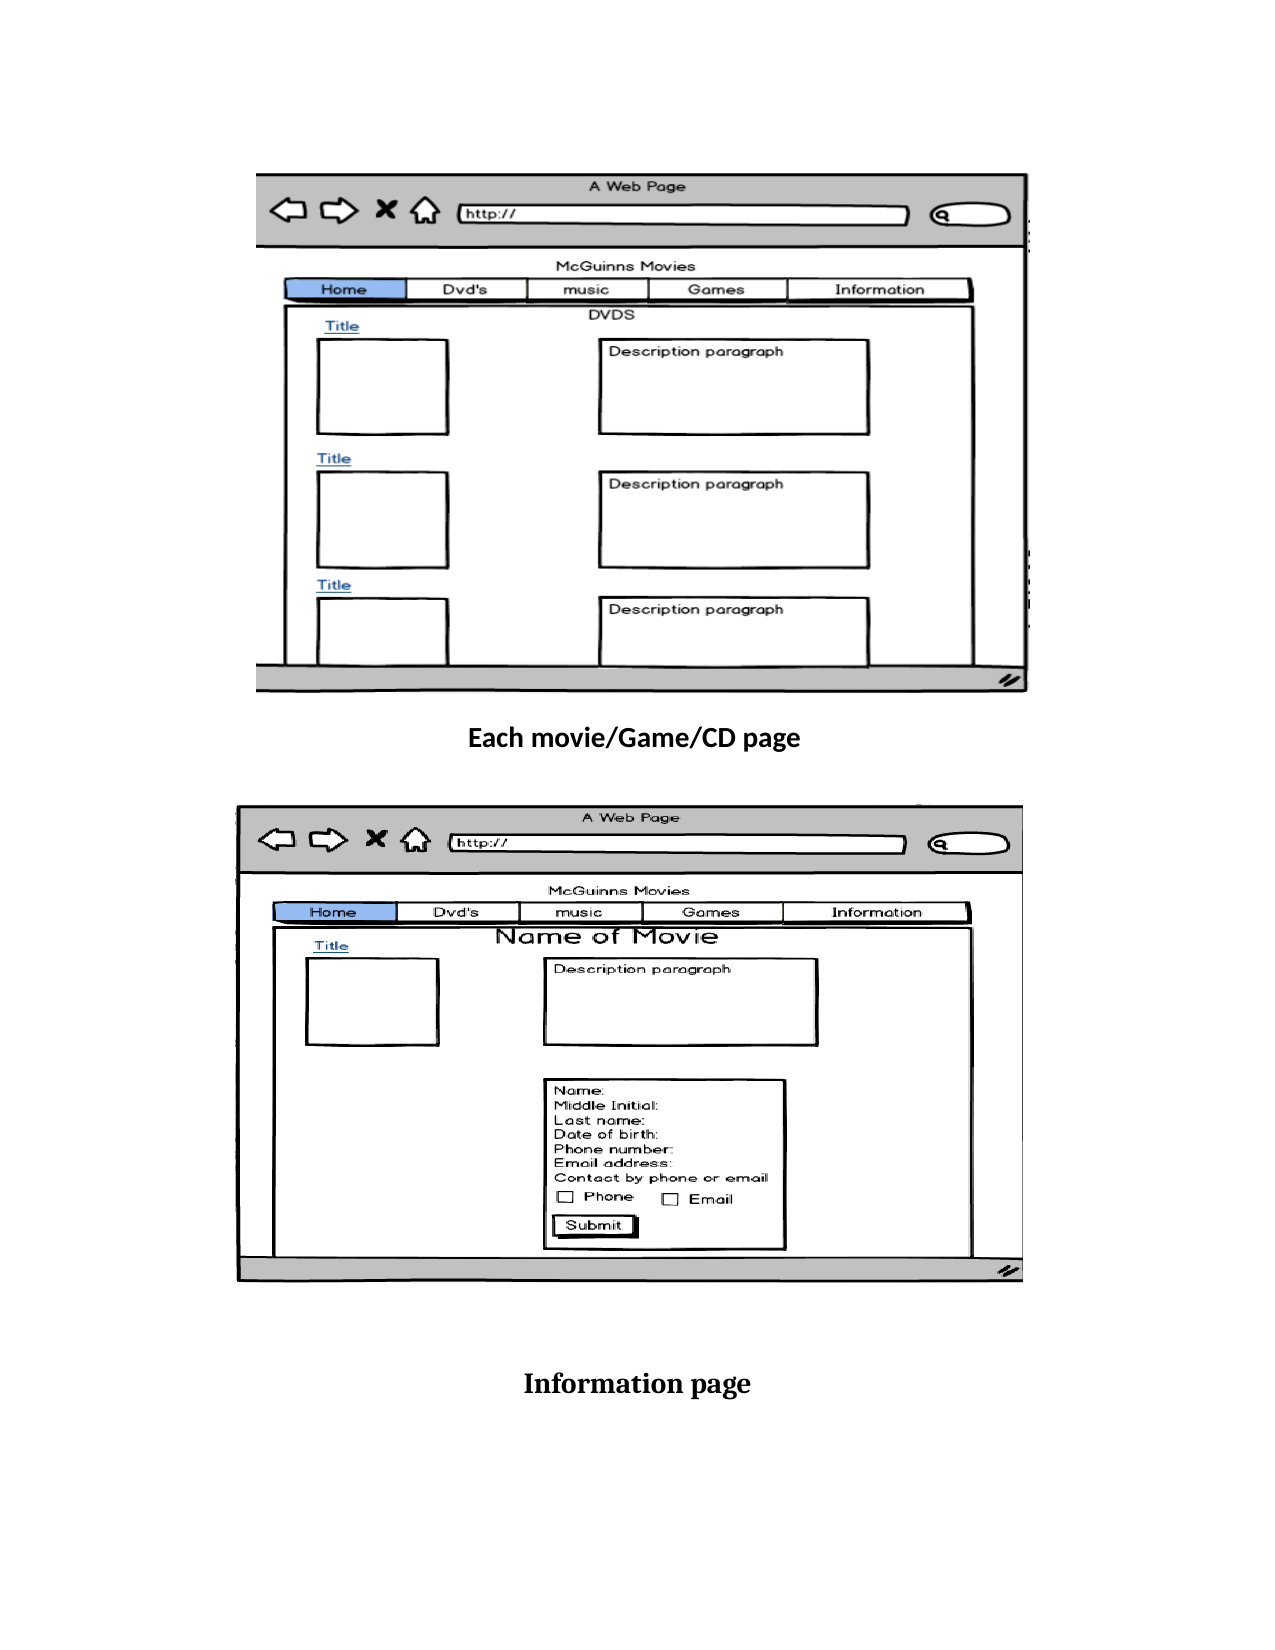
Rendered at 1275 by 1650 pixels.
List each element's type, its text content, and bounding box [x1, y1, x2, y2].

text Information page [150, 1367, 1125, 1400]
text Each movie/Game/CD page [150, 719, 1125, 755]
